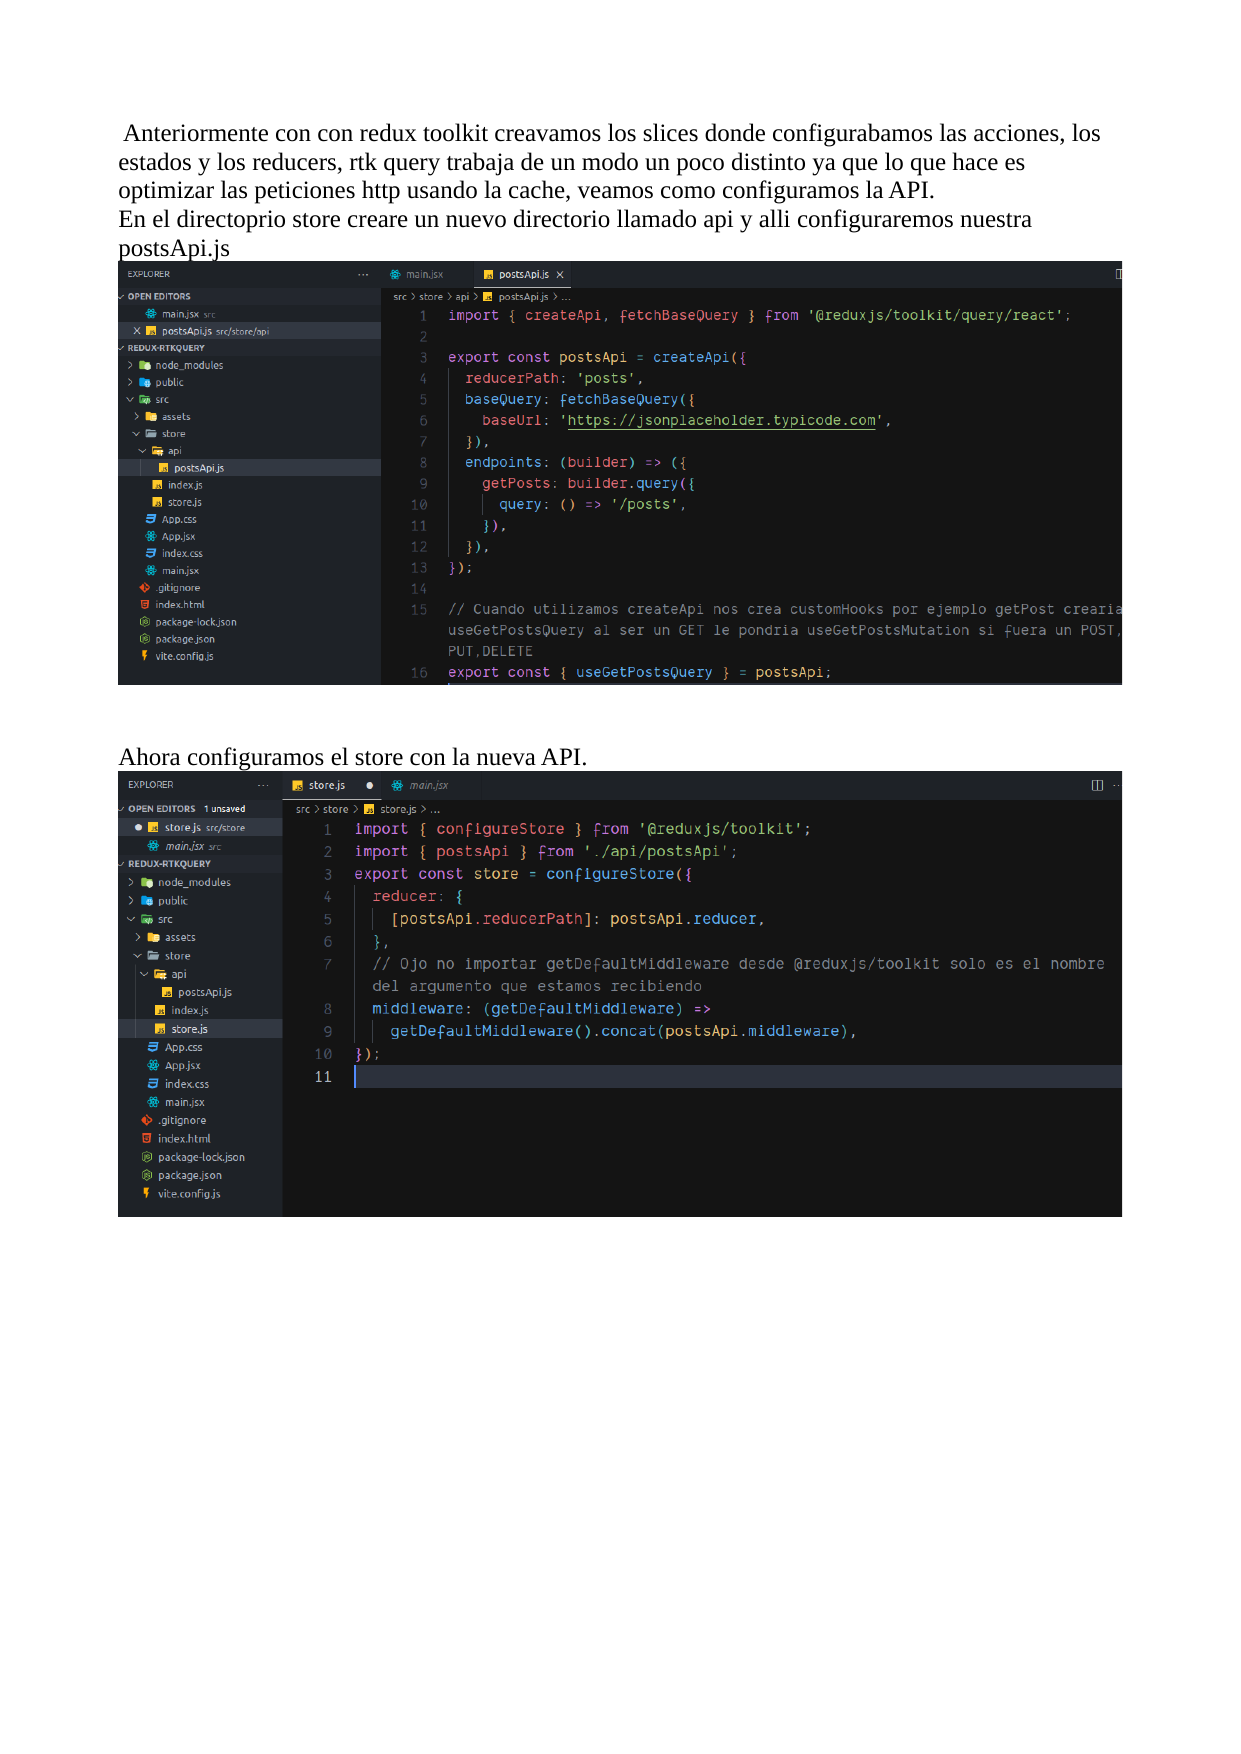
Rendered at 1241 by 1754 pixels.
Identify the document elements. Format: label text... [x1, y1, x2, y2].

text Anteriormente con con redux toolkit creavamos los slices donde configurabamos las acciones, los estados y los reducers, rtk query trabaja de un modo un poco distinto ya que lo que hace es optimizar las peticiones http usando la cache, veamos como configuramos la API. [118, 118, 1122, 204]
text En el directoprio store creare un nuevo directorio llamado api y alli configuraremos nuestra postsApi.js [118, 204, 1122, 261]
picture [118, 261, 1123, 685]
picture [118, 771, 1123, 1217]
text Ahora configuramos el store con la nueva API. [118, 742, 1122, 771]
